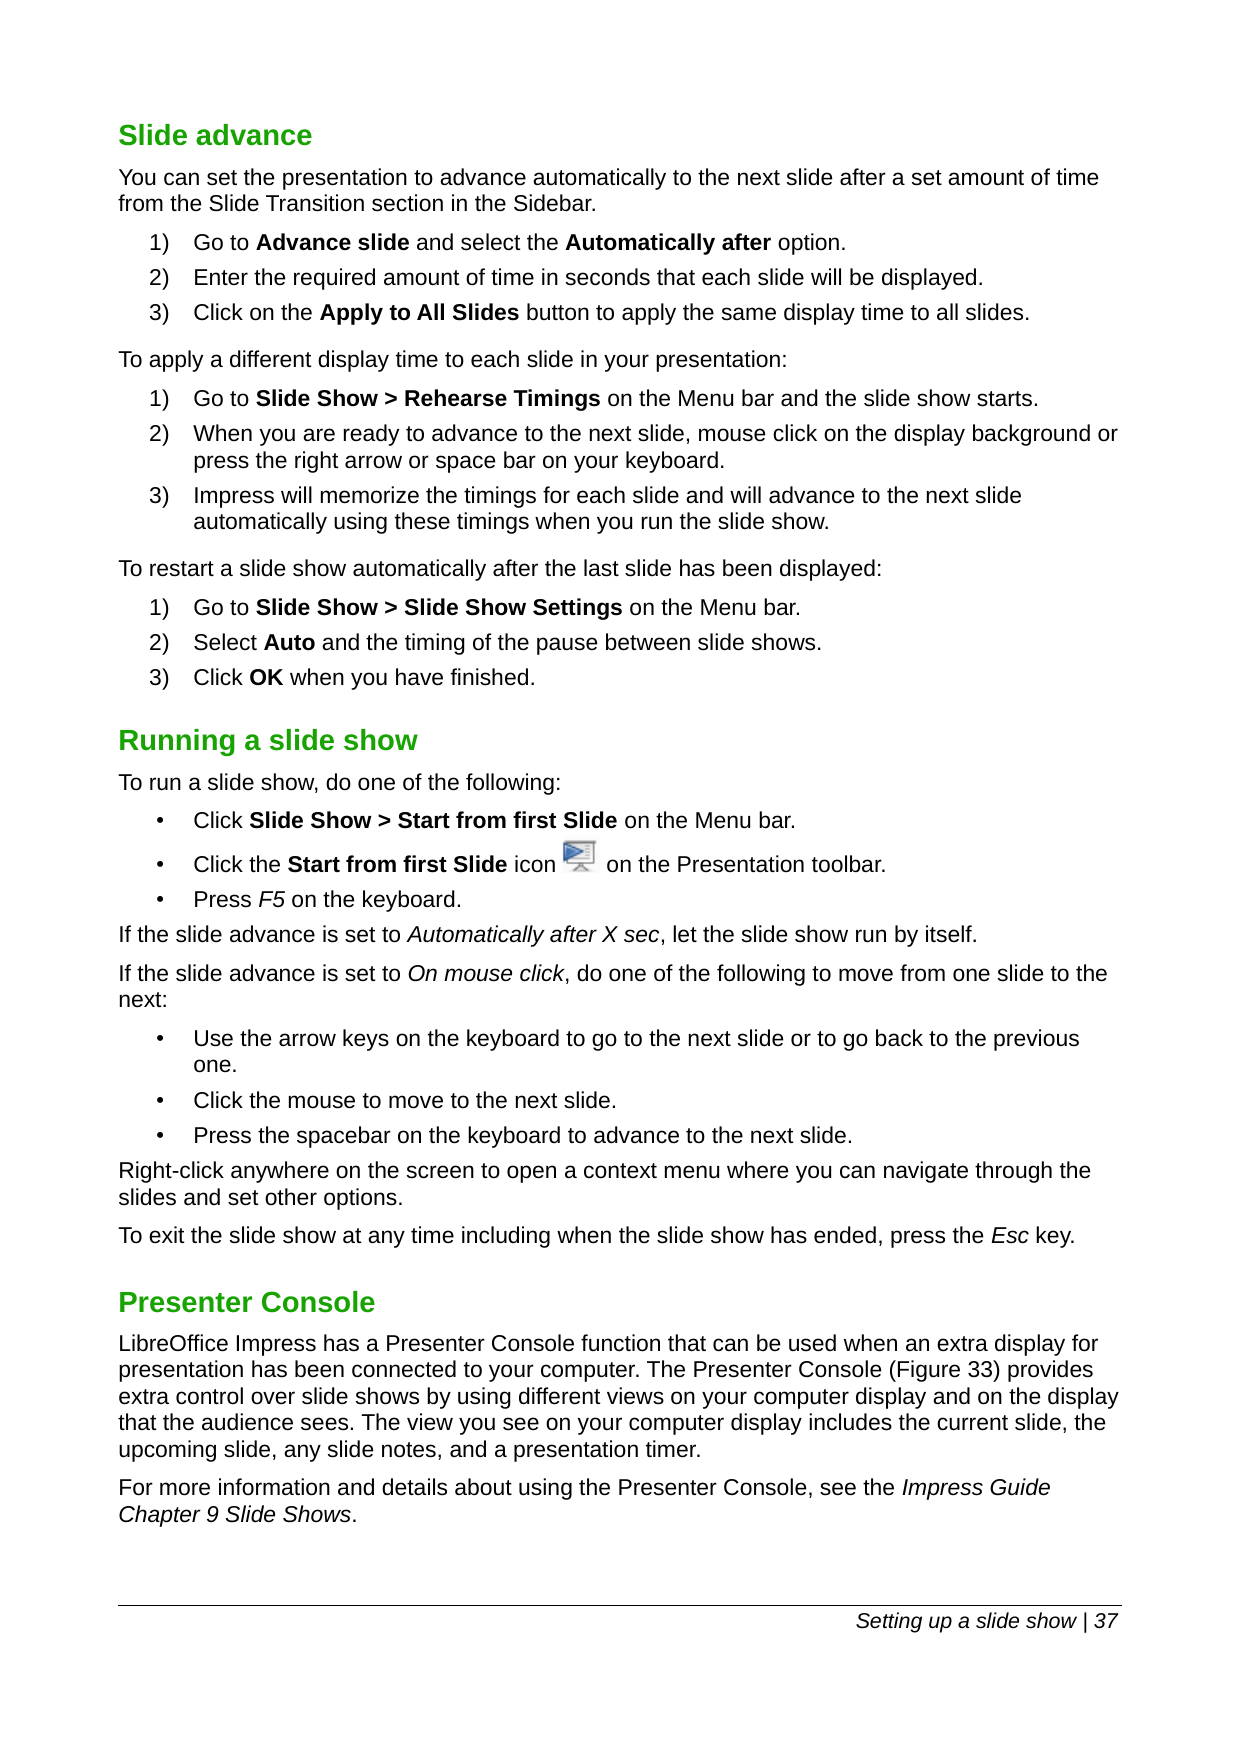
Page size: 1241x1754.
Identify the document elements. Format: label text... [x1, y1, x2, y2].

list Click on the Apply to All Slides button to apply the same display time to all slides. [169, 299, 1122, 326]
list To run a slide show, do one of the following: [118, 768, 1122, 795]
text If the slide advance is set to Automatically after X sec, let the slide show run by itself. [118, 921, 1122, 947]
list If the slide advance is set to On mouse click, do one of the following to move from one slide to the next: [118, 960, 1122, 1013]
subtitle Running a slide show [118, 723, 1122, 757]
list Go to Slide Show > Slide Show Settings on the Menu bar. [169, 594, 1122, 620]
list Click the mouse to move to the next slide. [156, 1087, 1122, 1113]
list Click the Start from first Slide icon on the Presentation toolbar. [156, 837, 1122, 877]
text Right-click anywhere on the screen to open a context menu where you can navigate through the slides and set other options. [118, 1157, 1122, 1210]
text For more information and details about using the Presenter Console, see the Impress Guide Chapter 9 Slide Shows. [118, 1474, 1122, 1527]
list Enter the required amount of time in seconds that each slide will be displayed. [169, 264, 1122, 290]
list You can set the presentation to advance automatically to the next slide after a set amount of time from the Slide Transition section in the Sidebar. [118, 164, 1122, 216]
list Click Slide Show > Start from first Slide on the Menu bar. [156, 807, 1122, 834]
list Go to Slide Show > Rehearse Timings on the Menu bar and the slide show starts. [169, 385, 1122, 411]
list Click OK when you have finished. [169, 664, 1122, 691]
list Impress will memorize the timings for each slide and will advance to the next slide automatically using these timings when you run the slide show. [169, 482, 1122, 534]
list Go to Advance slide and select the Automatically after option. [169, 229, 1122, 255]
subtitle Presenter Console [118, 1285, 1122, 1318]
list Select Auto and the timing of the pause between slide shows. [169, 629, 1122, 655]
list Press F5 on the keyboard. [156, 886, 1122, 912]
subtitle Slide advance [118, 118, 1122, 152]
list To restart a slide show automatically after the last slide has been displayed: [118, 555, 1122, 581]
text To exit the slide show at any time including when the slide show has ended, press the Esc key. [118, 1222, 1122, 1249]
list Use the arrow keys on the keyboard to go to the next slide or to go back to the previous one. [156, 1025, 1122, 1078]
list When you are ready to advance to the next slide, mouse click on the display background or press the right arrow or space bar on your keyboard. [169, 420, 1122, 473]
list To apply a different display time to each slide in your presentation: [118, 346, 1122, 373]
list Press the spacebar on the keyboard to advance to the next slide. [156, 1122, 1122, 1148]
text LibreOffice Impress has a Presenter Console function that can be used when an extra display for presentation has been connected to your computer. The Presenter Console (Figure 33) provides extra control over slide shows by using different views on your computer display and on the display that the audience sees. The view you see on your computer display includes the current slide, the upcoming slide, any slide notes, and a presentation timer. [118, 1330, 1122, 1462]
